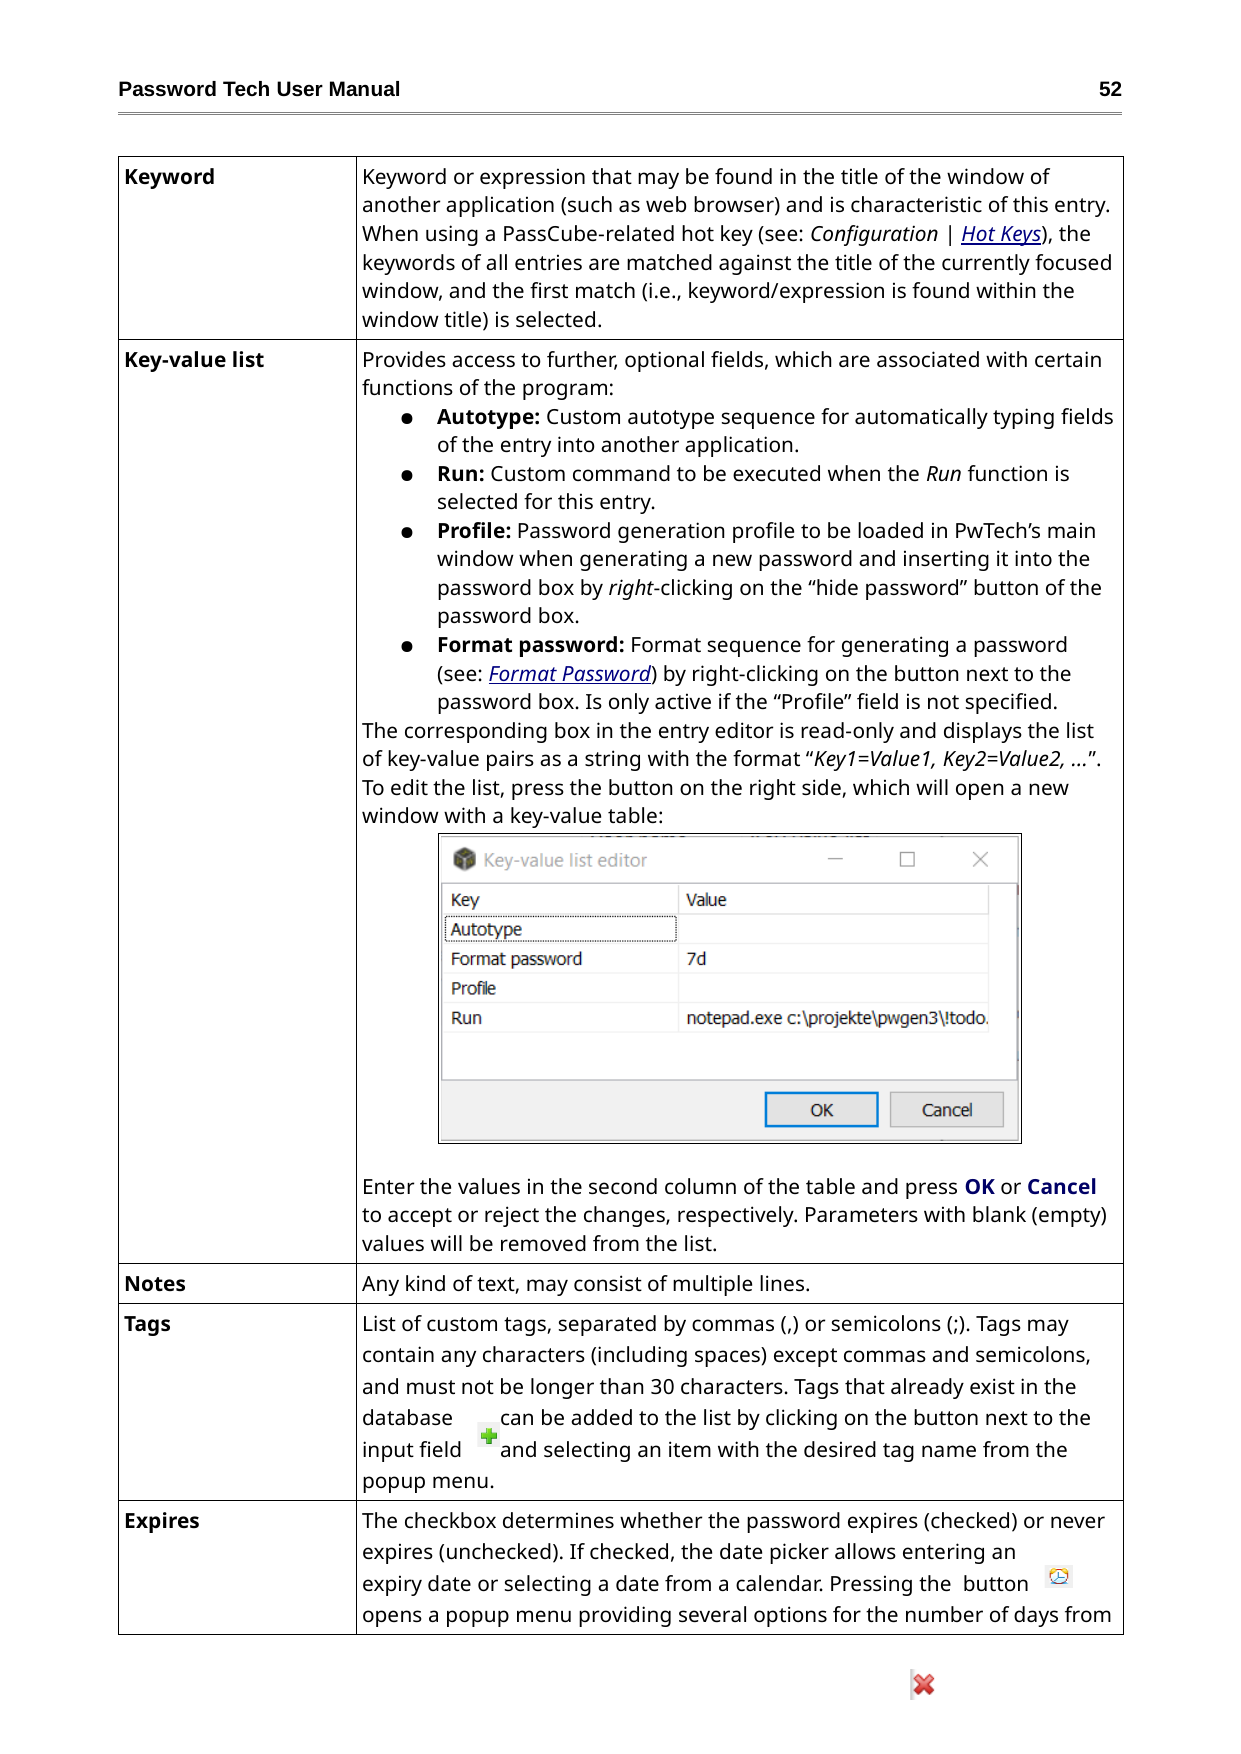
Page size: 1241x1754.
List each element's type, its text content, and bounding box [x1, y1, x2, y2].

table_cell Provides access to further, optional fields, which are associated with certain functions of the program: Autotype: Custom autotype sequence for automatically typing fields of the entry into another application. Run: Custom command to be executed when the Run function is selected for this entry. Profile: Password generation profile to be loaded in PwTech’s main window when generating a new password and inserting it into the password box by right-clicking on the “hide password” button of the password box. Format password: Format sequence for generating a password (see: Format Password) by right-clicking on the button next to the password box. Is only active if the “Profile” field is not specified. The corresponding box in the entry editor is read-only and displays the list of key-value pairs as a string with the format “Key1=Value1, Key2=Value2, ...”. To edit the list, press the button on the right side, which will open a new window with a key-value table: Enter the values in the second column of the table and press OK or Cancel to accept or reject the changes, respectively. Parameters with blank (empty) values will be removed from the list. [357, 340, 1123, 1263]
table_cell Keyword or expression that may be found in the title of the window of another application (such as web browser) and is characteristic of this entry. When using a PassCube-related hot key (see: Configuration | Hot Keys), the keywords of all entries are matched against the title of the currently focused window, and the first match (i.e., keyword/expression is found within the window title) is selected. [357, 157, 1123, 339]
picture [1044, 1565, 1073, 1588]
table_cell Expires [119, 1501, 356, 1634]
table_cell Key-value list [119, 340, 356, 1263]
picture [477, 1422, 500, 1447]
picture [910, 1669, 938, 1700]
table_cell List of custom tags, separated by commas (,) or semicolons (;). Tags may contain any characters (including spaces) except commas and semicolons, and must not be longer than 30 characters. Tags that already exist in the database can be added to the list by clicking on the button next to the input field and selecting an item with the desired tag name from the popup menu. [357, 1304, 1123, 1500]
table_cell Keyword [119, 157, 356, 339]
table_cell Any kind of text, may consist of multiple lines. [357, 1264, 1123, 1303]
table_cell Tags [119, 1304, 356, 1500]
table_cell Notes [119, 1264, 356, 1303]
picture [441, 836, 1019, 1141]
table_cell The checkbox determines whether the password expires (checked) or never expires (unchecked). If checked, the date picker allows entering an expiry date or selecting a date from a calendar. Pressing the button opens a popup menu providing several options for the number of days from [357, 1501, 1123, 1634]
